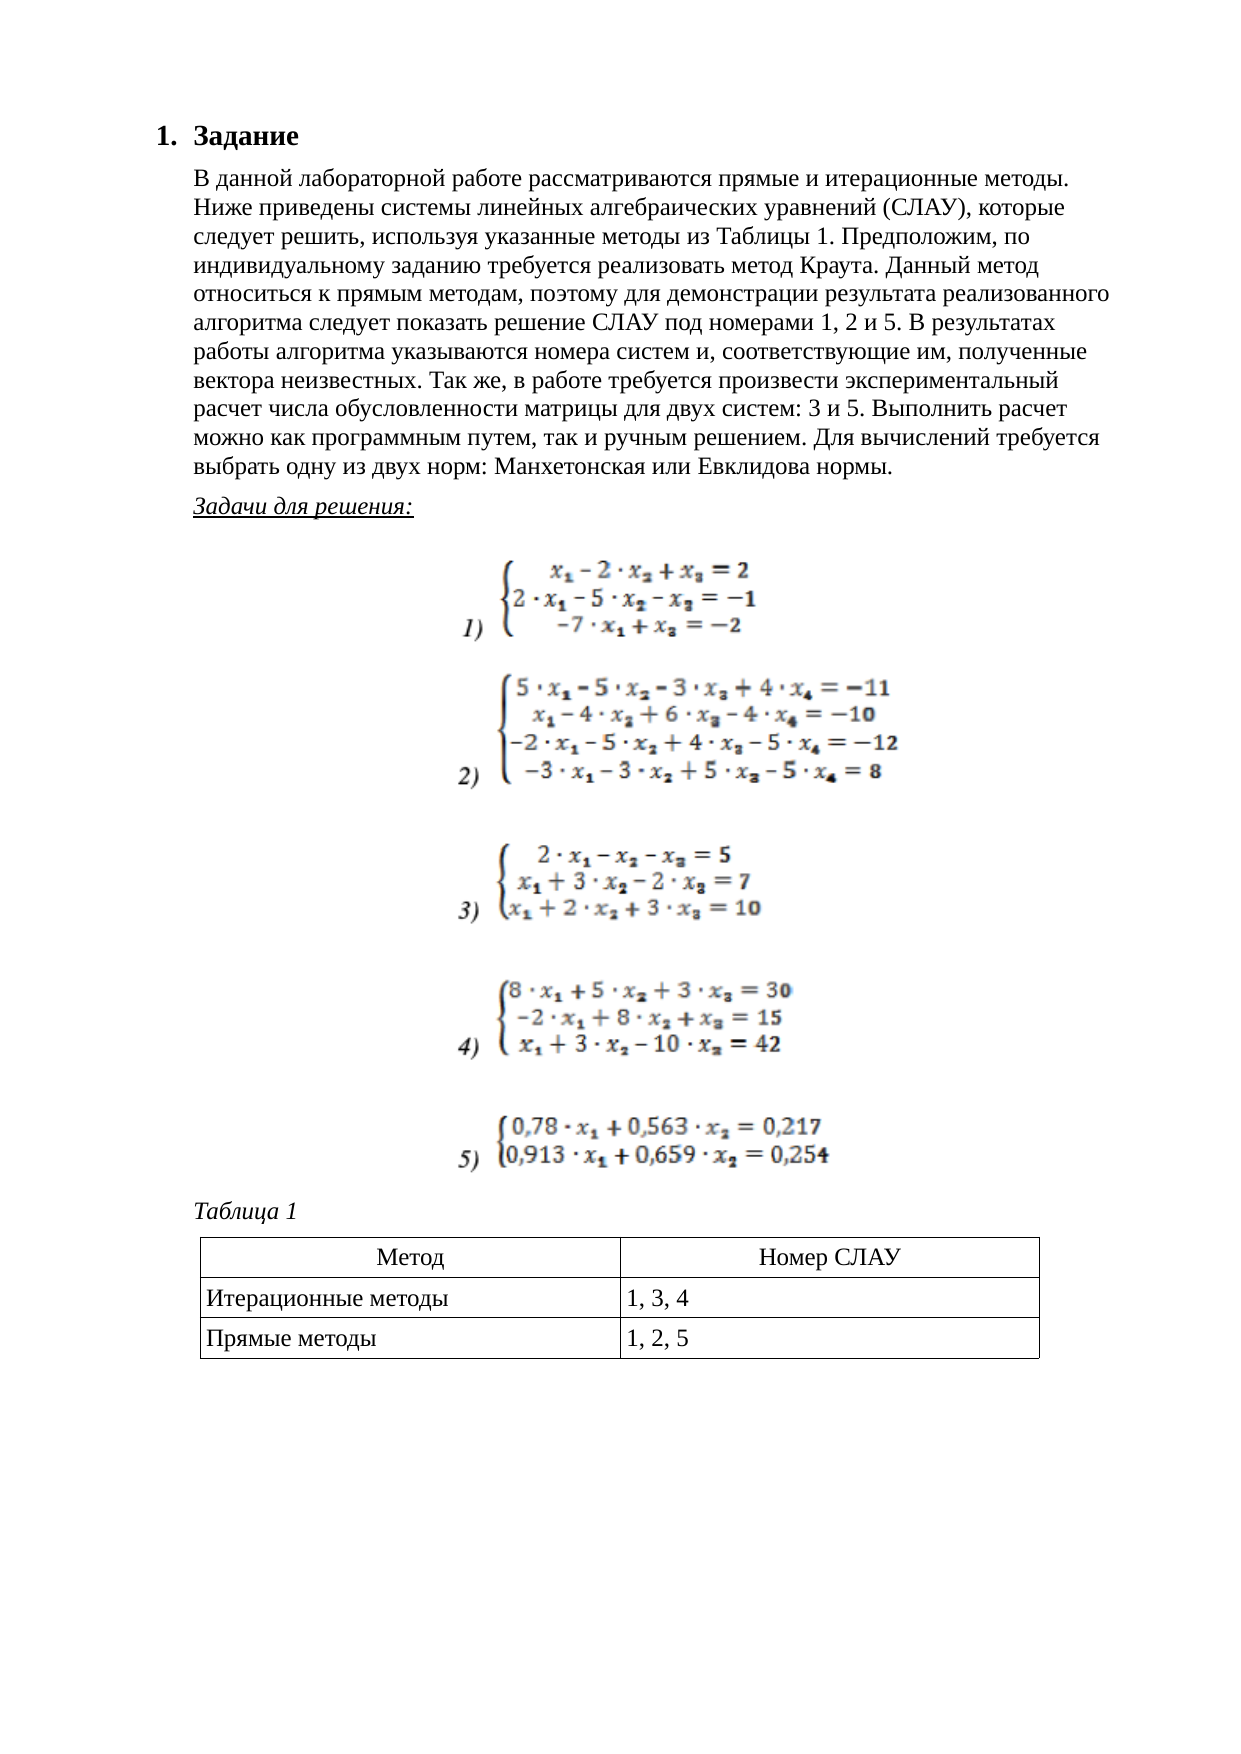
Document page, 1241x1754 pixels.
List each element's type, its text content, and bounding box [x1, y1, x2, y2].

list В данной лабораторной работе рассматриваются прямые и итерационные методы. Ниже приведены системы линейных алгебраических уравнений (СЛАУ), которые следует решить, используя указанные методы из Таблицы 1. Предположим, по индивидуальному заданию требуется реализовать метод Краута. Данный метод относиться к прямым методам, поэтому для демонстрации результата реализованного алгоритма следует показать решение СЛАУ под номерами 1, 2 и 5. В результатах работы алгоритма указываются номера систем и, соответствующие им, полученные вектора неизвестных. Так же, в работе требуется произвести экспериментальный расчет числа обусловленности матрицы для двух систем: 3 и 5. Выполнить расчет можно как программным путем, так и ручным решением. Для вычислений требуется выбрать одну из двух норм: Манхетонская или Евклидова нормы. [156, 163, 1122, 480]
table_header Номер СЛАУ [621, 1238, 1039, 1277]
table_cell 1, 3, 4 [621, 1278, 1039, 1317]
list Задание [156, 118, 1122, 152]
table_cell Прямые методы [201, 1318, 620, 1357]
table_cell 1, 2, 5 [621, 1318, 1039, 1357]
table_header Метод [201, 1238, 620, 1277]
list Задачи для решения: [156, 491, 1122, 520]
table_cell Итерационные методы [201, 1278, 620, 1317]
picture [446, 532, 916, 1196]
list Таблица 1 [156, 532, 1122, 1225]
